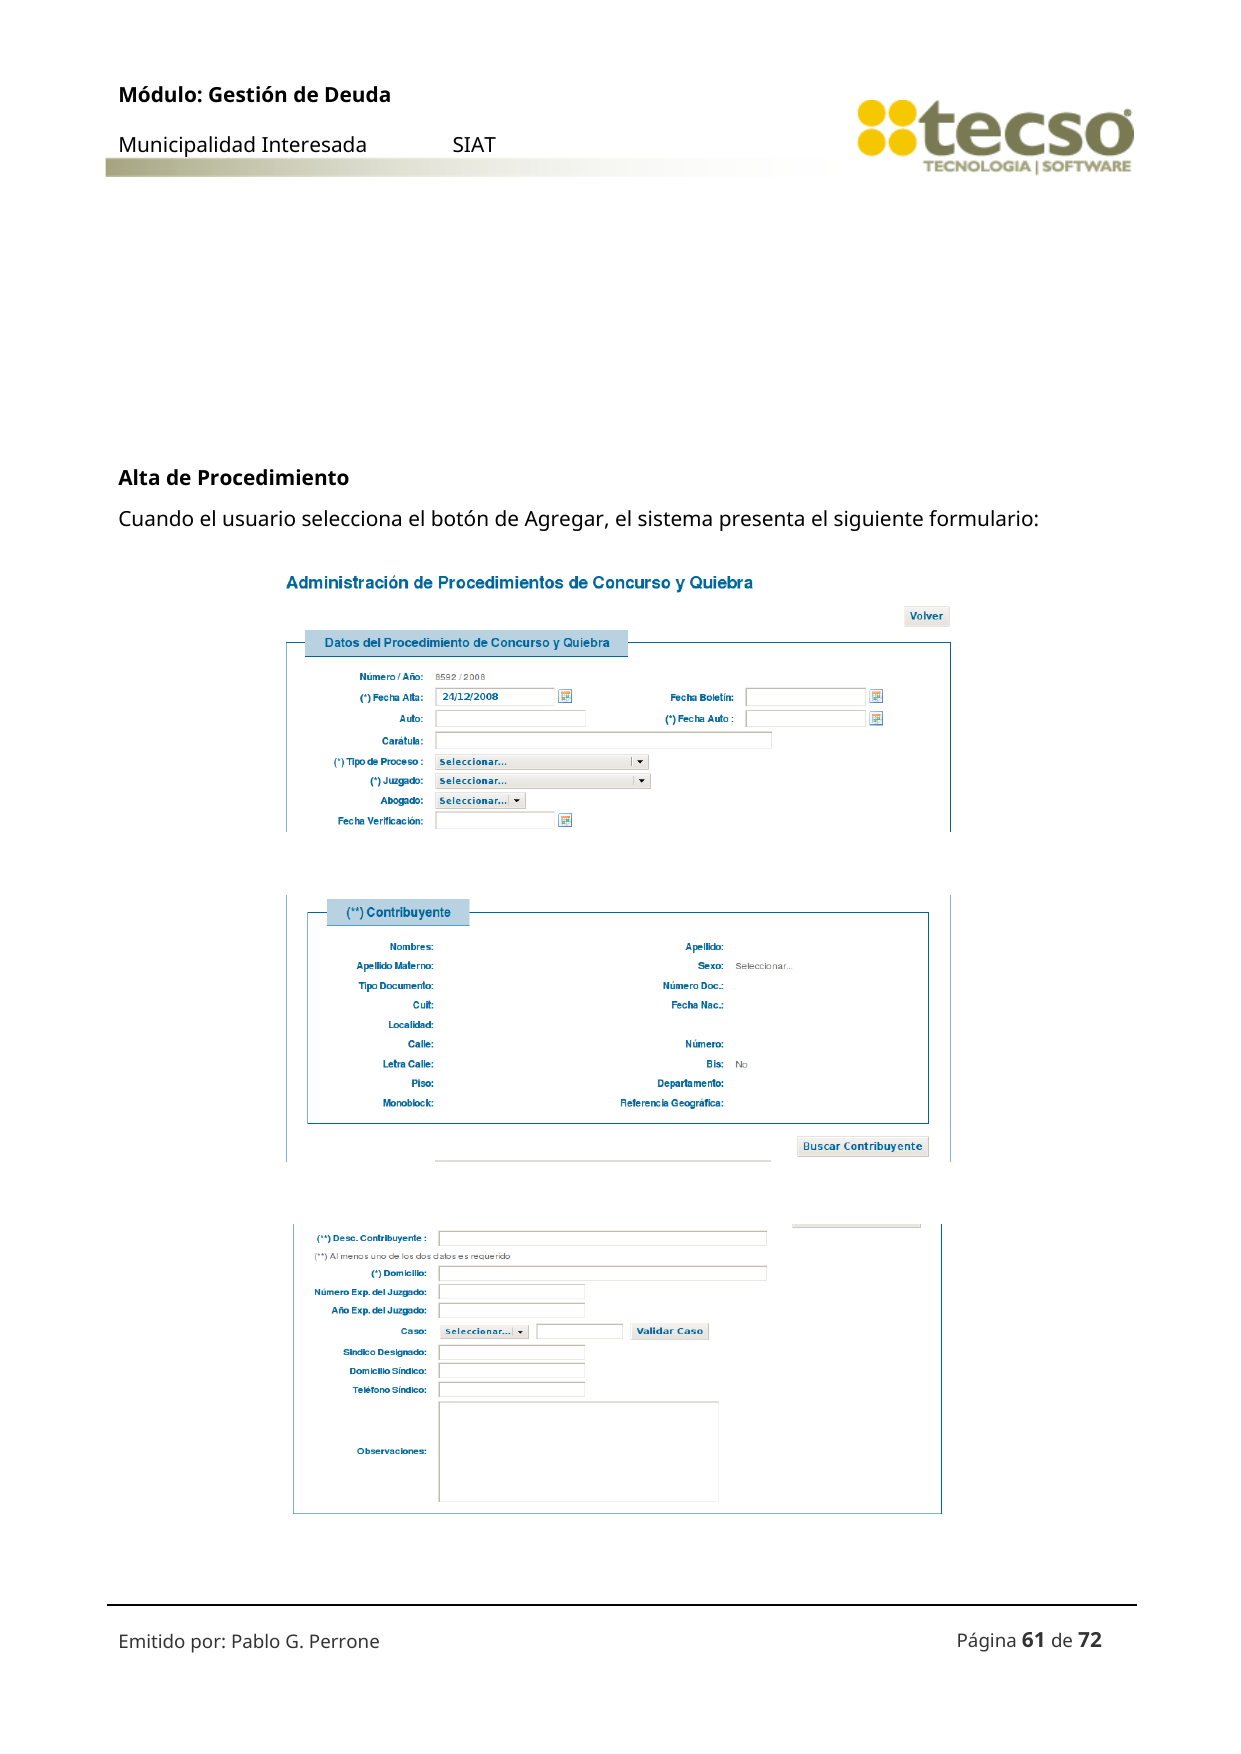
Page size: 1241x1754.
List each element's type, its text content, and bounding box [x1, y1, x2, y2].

text Cuando el usuario selecciona el botón de Agregar, el sistema presenta el siguiente formulario: [118, 504, 1122, 533]
picture [105, 100, 1134, 177]
picture [273, 566, 967, 832]
picture [287, 1224, 953, 1520]
picture [276, 895, 964, 1162]
text Alta de Procedimiento [118, 463, 1122, 492]
